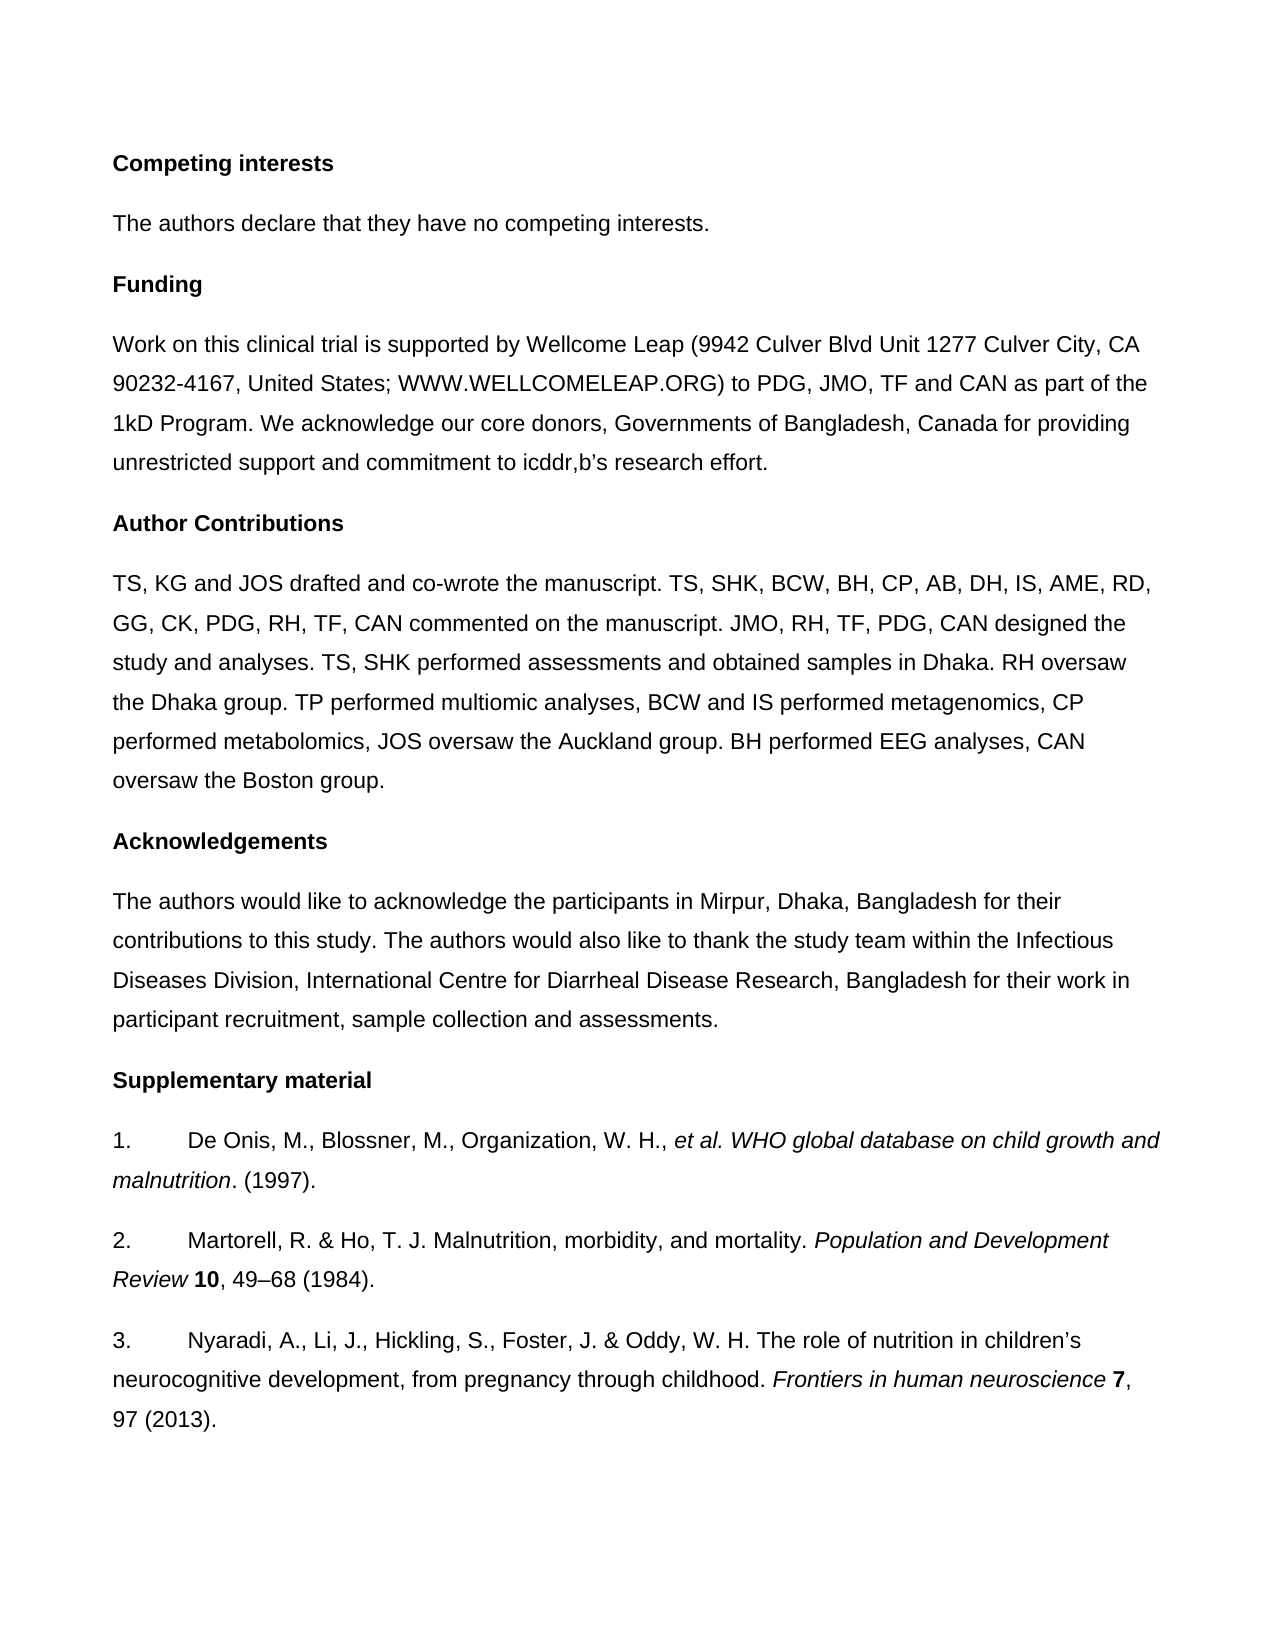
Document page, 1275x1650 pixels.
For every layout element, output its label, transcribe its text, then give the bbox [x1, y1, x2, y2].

text TS, KG and JOS drafted and co-wrote the manuscript. TS, SHK, BCW, BH, CP, AB, DH, IS, AME, RD, GG, CK, PDG, RH, TF, CAN commented on the manuscript. JMO, RH, TF, PDG, CAN designed the study and analyses. TS, SHK performed assessments and obtained samples in Dhaka. RH oversaw the Dhaka group. TP performed multiomic analyses, BCW and IS performed metagenomics, CP performed metabolomics, JOS oversaw the Auckland group. BH performed EEG analyses, CAN oversaw the Boston group. [112, 570, 1162, 794]
subtitle Supplementary material [112, 1067, 1162, 1093]
text The authors would like to acknowledge the participants in Mirpur, Dhaka, Bangladesh for their contributions to this study. The authors would also like to thank the study team within the Infectious Diseases Division, International Centre for Diarrheal Disease Research, Bangladesh for their work in participant recruitment, sample collection and assessments. [112, 888, 1162, 1033]
text 3. Nyaradi, A., Li, J., Hickling, S., Foster, J. & Oddy, W. H. The role of nutrition in children’s neurocognitive development, from pregnancy through childhood. Frontiers in human neuroscience 7, 97 (2013). [112, 1327, 1162, 1432]
subtitle Acknowledgements [112, 828, 1162, 854]
subtitle Competing interests [112, 150, 1162, 176]
subtitle Author Contributions [112, 510, 1162, 536]
text 1. De Onis, M., Blossner, M., Organization, W. H., et al. WHO global database on child growth and malnutrition. (1997). [112, 1127, 1162, 1193]
subtitle Funding [112, 271, 1162, 297]
text Work on this clinical trial is supported by Wellcome Leap (9942 Culver Blvd Unit 1277 Culver City, CA 90232-4167, United States; WWW.WELLCOMELEAP.ORG) to PDG, JMO, TF and CAN as part of the 1kD Program. We acknowledge our core donors, Governments of Bangladesh, Canada for providing unrestricted support and commitment to icddr,b’s research effort. [112, 331, 1162, 476]
text 2. Martorell, R. & Ho, T. J. Malnutrition, morbidity, and mortality. Population and Development Review 10, 49–68 (1984). [112, 1227, 1162, 1293]
text The authors declare that they have no competing interests. [112, 210, 1162, 237]
